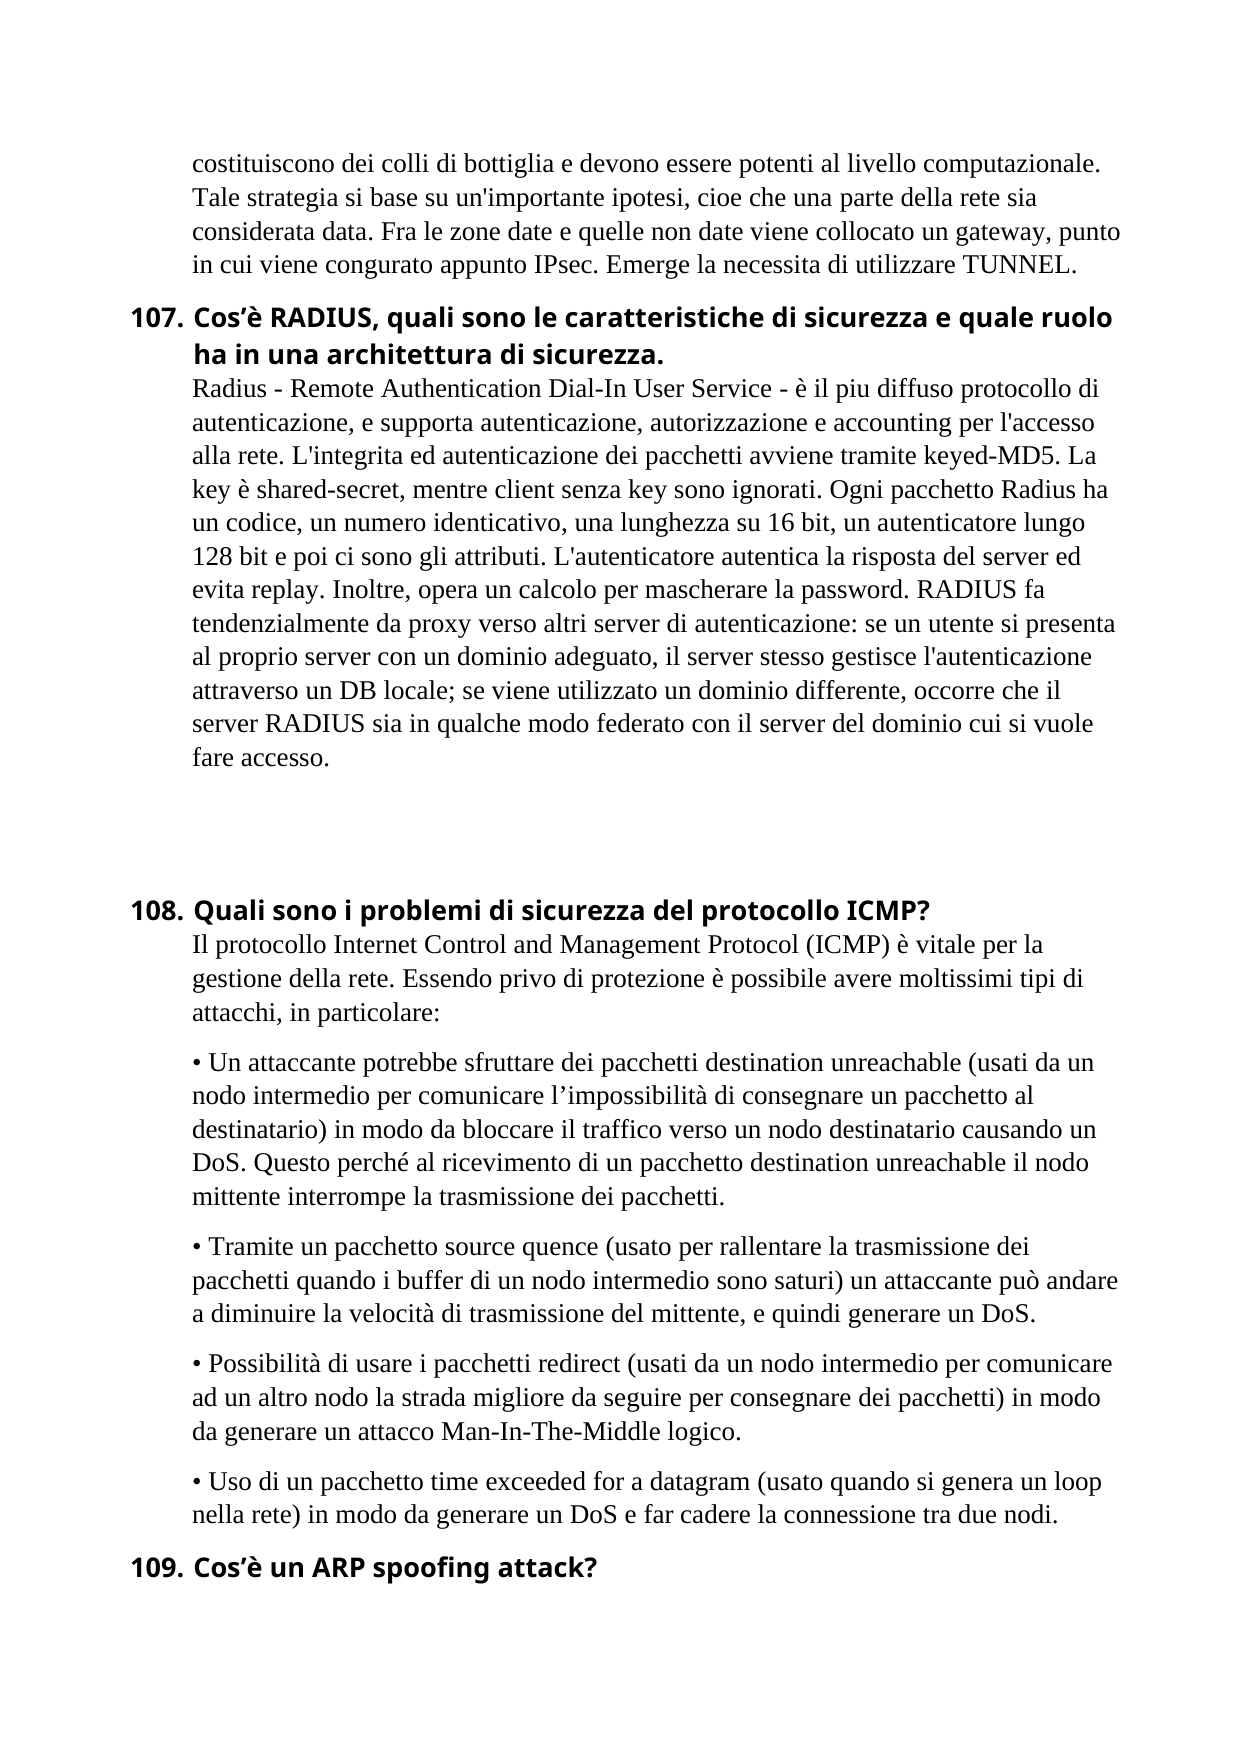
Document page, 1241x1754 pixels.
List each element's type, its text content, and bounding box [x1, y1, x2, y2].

list Cos’è un ARP spoofing attack? [130, 1549, 1122, 1586]
text • Un attaccante potrebbe sfruttare dei pacchetti destination unreachable (usati da un nodo intermedio per comunicare l’impossibilità di consegnare un pacchetto al destinatario) in modo da bloccare il traffico verso un nodo destinatario causando un DoS. Questo perché al ricevimento di un pacchetto destination unreachable il nodo mittente interrompe la trasmissione dei pacchetti. [118, 1046, 1122, 1211]
list Cos’è RADIUS, quali sono le caratteristiche di sicurezza e quale ruolo ha in una architettura di sicurezza. [130, 298, 1122, 372]
text • Possibilità di usare i pacchetti redirect (usati da un nodo intermedio per comunicare ad un altro nodo la strada migliore da seguire per consegnare dei pacchetti) in modo da generare un attacco Man-In-The-Middle logico. [118, 1348, 1122, 1446]
text costituiscono dei colli di bottiglia e devono essere potenti al livello computazionale. Tale strategia si base su un'importante ipotesi, cioe che una parte della rete sia considerata data. Fra le zone date e quelle non date viene collocato un gateway, punto in cui viene congurato appunto IPsec. Emerge la necessita di utilizzare TUNNEL. [118, 148, 1122, 279]
text • Tramite un pacchetto source quence (usato per rallentare la trasmissione dei pacchetti quando i buffer di un nodo intermedio sono saturi) un attaccante può andare a diminuire la velocità di trasmissione del mittente, e quindi generare un DoS. [118, 1230, 1122, 1328]
text Il protocollo Internet Control and Management Protocol (ICMP) è vitale per la gestione della rete. Essendo privo di protezione è possibile avere moltissimi tipi di attacchi, in particolare: [118, 929, 1122, 1027]
text Radius - Remote Authentication Dial-In User Service - è il piu diffuso protocollo di autenticazione, e supporta autenticazione, autorizzazione e accounting per l'accesso alla rete. L'integrita ed autenticazione dei pacchetti avviene tramite keyed-MD5. La key è shared-secret, mentre client senza key sono ignorati. Ogni pacchetto Radius ha un codice, un numero identicativo, una lunghezza su 16 bit, un autenticatore lungo 128 bit e poi ci sono gli attributi. L'autenticatore autentica la risposta del server ed evita replay. Inoltre, opera un calcolo per mascherare la password. RADIUS fa tendenzialmente da proxy verso altri server di autenticazione: se un utente si presenta al proprio server con un dominio adeguato, il server stesso gestisce l'autenticazione attraverso un DB locale; se viene utilizzato un dominio differente, occorre che il server RADIUS sia in qualche modo federato con il server del dominio cui si vuole fare accesso. [118, 372, 1122, 772]
list Quali sono i problemi di sicurezza del protocollo ICMP? [130, 892, 1122, 929]
text • Uso di un pacchetto time exceeded for a datagram (usato quando si genera un loop nella rete) in modo da generare un DoS e far cadere la connessione tra due nodi. [118, 1465, 1122, 1529]
